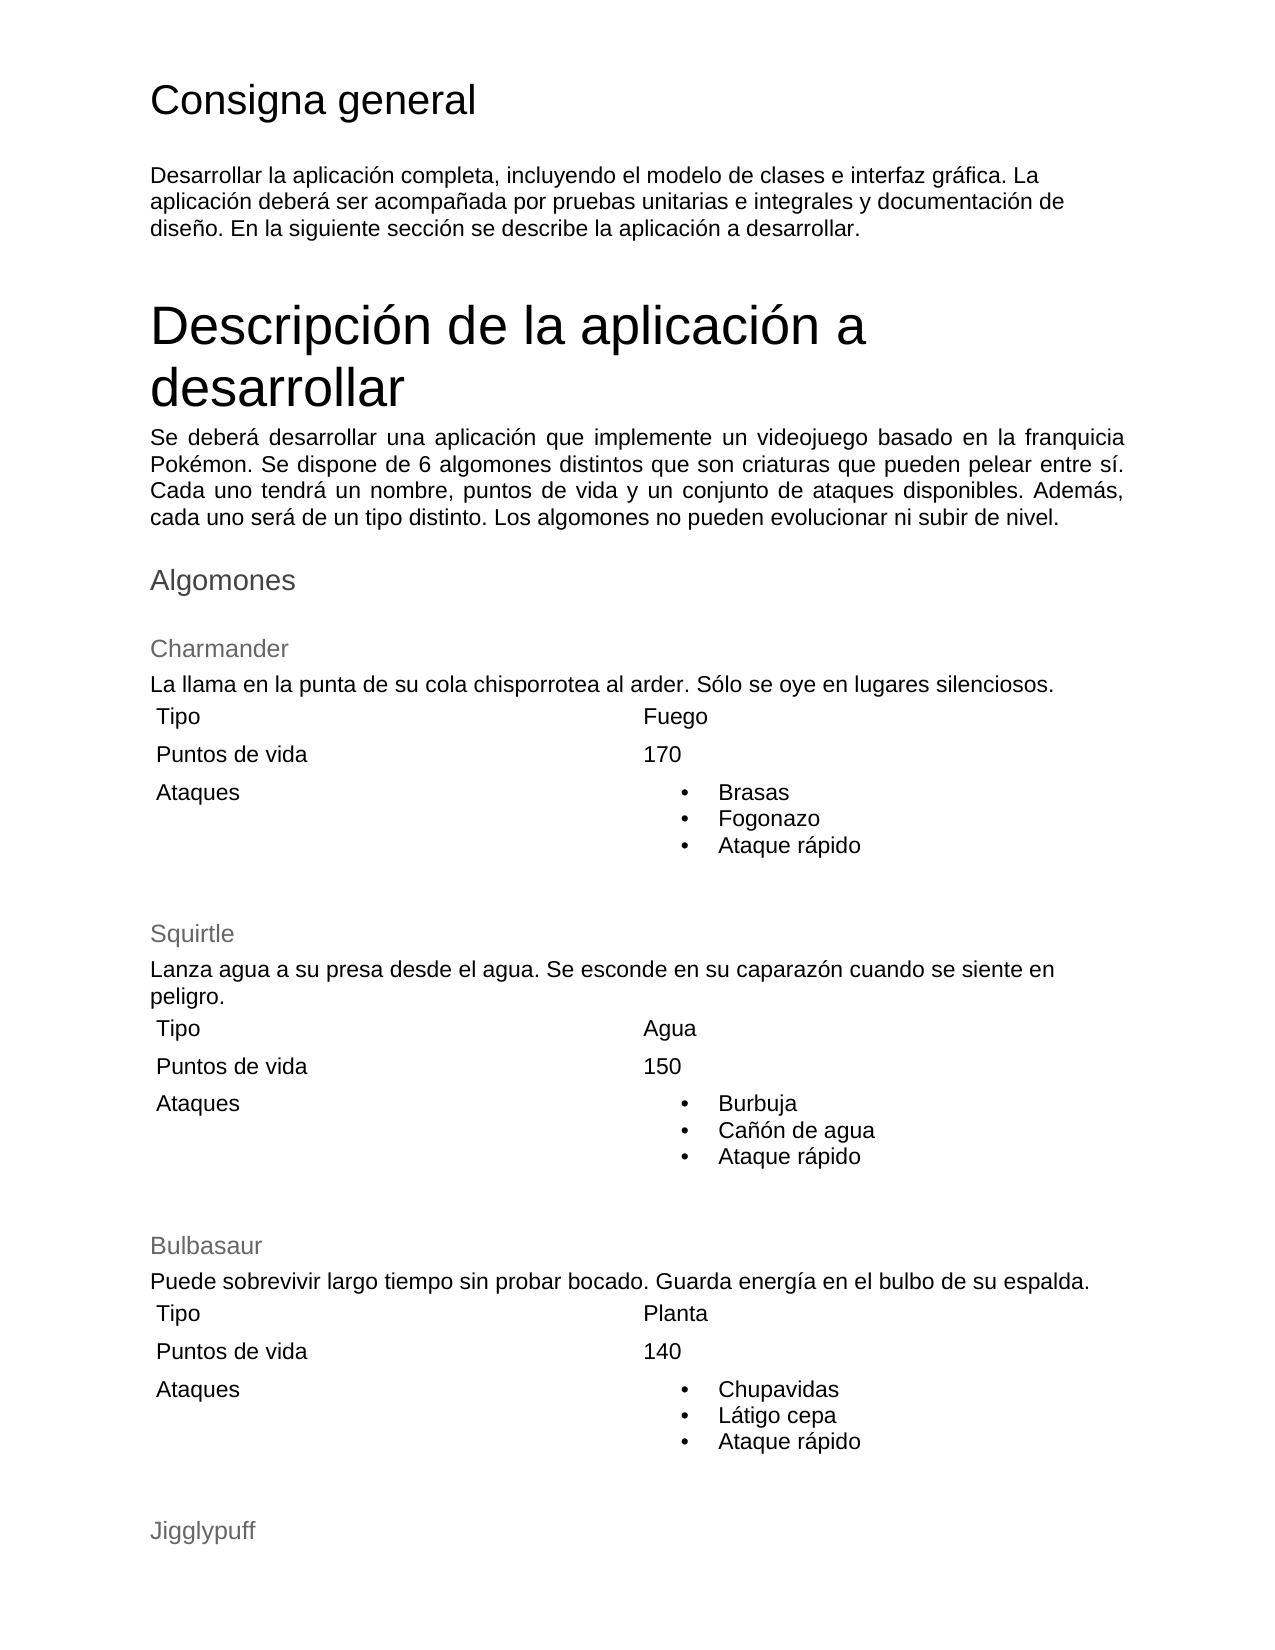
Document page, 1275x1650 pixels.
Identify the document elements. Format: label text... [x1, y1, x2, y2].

table_cell Puntos de vida [150, 1047, 637, 1085]
table_header Tipo [150, 1009, 637, 1047]
table_cell 170 [638, 735, 1125, 773]
table_header Fuego [638, 698, 1125, 735]
table_cell 150 [638, 1047, 1125, 1085]
table_header Planta [638, 1294, 1125, 1332]
table_cell Puntos de vida [150, 1332, 637, 1370]
text Algomones [150, 563, 1125, 597]
table_header Agua [638, 1009, 1125, 1047]
text Desarrollar la aplicación completa, incluyendo el modelo de clases e interfaz gráfica. La aplicación deberá ser acompañada por pruebas unitarias e integrales y documentación de diseño. En la siguiente sección se describe la aplicación a desarrollar. [150, 162, 1125, 241]
table_cell 140 [638, 1332, 1125, 1370]
table_cell Ataques [150, 1370, 637, 1460]
text La llama en la punta de su cola chisporrotea al arder. Sólo se oye en lugares silenciosos. [150, 671, 1125, 698]
table_cell Chupavidas Látigo cepa Ataque rápido [638, 1370, 1125, 1460]
table_cell Ataques [150, 773, 637, 864]
table_cell Ataques [150, 1085, 637, 1175]
text Consigna general [150, 75, 1125, 123]
table_header Tipo [150, 1294, 637, 1332]
text Descripción de la aplicación a desarrollar [150, 293, 1125, 418]
text Lanza agua a su presa desde el agua. Se esconde en su caparazón cuando se siente en peligro. [150, 956, 1125, 1009]
table_cell Brasas Fogonazo Ataque rápido [638, 773, 1125, 864]
text Jigglypuff [150, 1516, 1125, 1544]
table_cell Puntos de vida [150, 735, 637, 773]
text Se deberá desarrollar una aplicación que implemente un videojuego basado en la franquicia Pokémon. Se dispone de 6 algomones distintos que son criaturas que pueden pelear entre sí. Cada uno tendrá un nombre, puntos de vida y un conjunto de ataques disponibles. Además, cada uno será de un tipo distinto. Los algomones no pueden evolucionar ni subir de nivel. [150, 424, 1125, 530]
table_cell Burbuja Cañón de agua Ataque rápido [638, 1085, 1125, 1175]
text Charmander [150, 634, 1125, 663]
text Squirtle [150, 919, 1125, 948]
table_header Tipo [150, 698, 637, 735]
text Puede sobrevivir largo tiempo sin probar bocado. Guarda energía en el bulbo de su espalda. [150, 1268, 1125, 1294]
text Bulbasaur [150, 1231, 1125, 1259]
